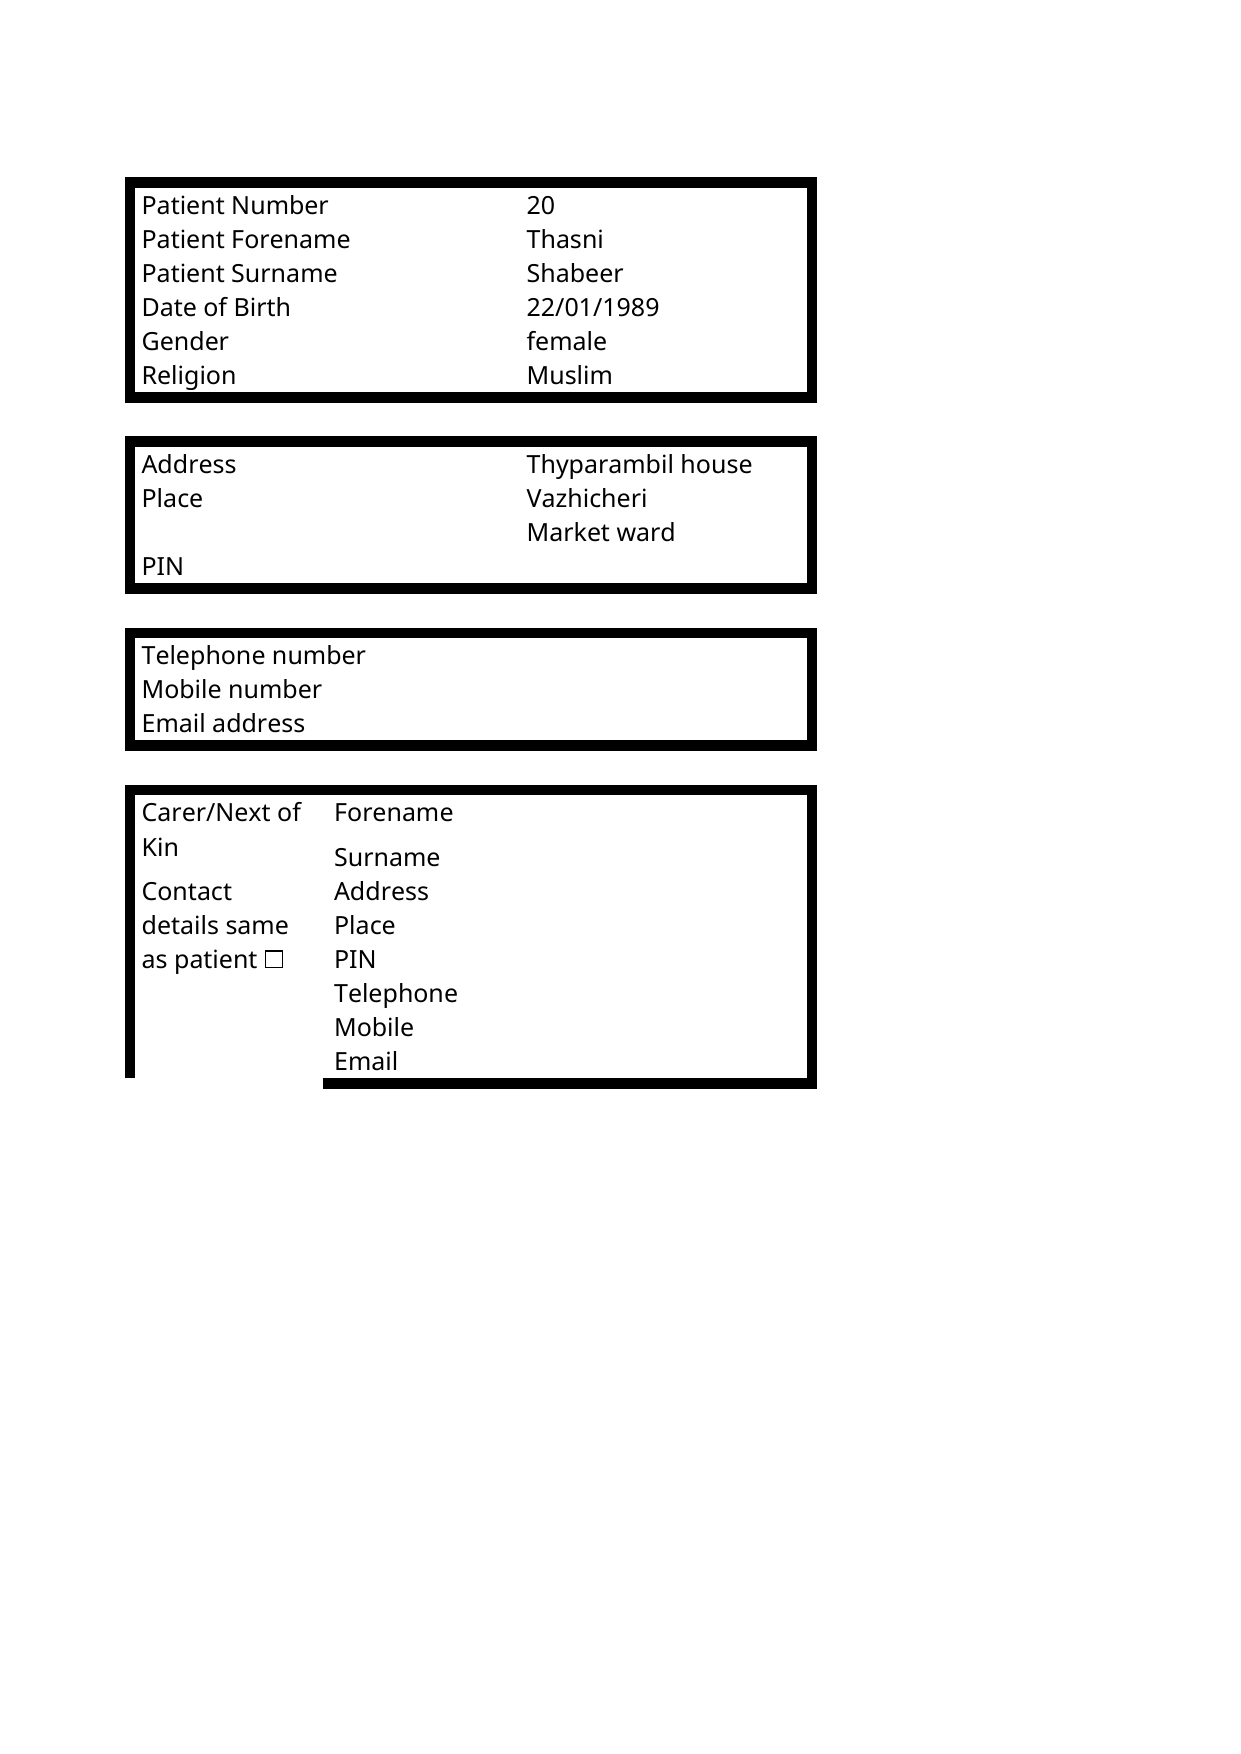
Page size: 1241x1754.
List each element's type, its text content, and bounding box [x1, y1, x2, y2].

table_cell Place [135, 481, 515, 549]
table_cell Place [323, 908, 515, 942]
table_cell [515, 942, 807, 976]
table_header Patient Number [135, 188, 515, 222]
table_cell Mobile [323, 1010, 515, 1044]
table_cell Gender [135, 324, 515, 358]
table_cell [515, 829, 807, 874]
table_header [515, 638, 807, 672]
table_header Thyparambil house [515, 447, 807, 481]
table_cell Date of Birth [135, 290, 515, 324]
table_cell Vazhicheri Market ward [515, 481, 807, 549]
table_cell Patient Surname [135, 256, 515, 290]
table_header Forename [323, 795, 515, 829]
table_cell [515, 1010, 807, 1044]
table_cell female [515, 324, 807, 358]
table_cell Thasni [515, 222, 807, 256]
table_cell [515, 1044, 807, 1078]
table_cell [515, 672, 807, 706]
table_cell [515, 908, 807, 942]
table_cell Patient Forename [135, 222, 515, 256]
table_cell Shabeer [515, 256, 807, 290]
table_cell Mobile number [135, 672, 515, 706]
table_cell Surname [323, 829, 515, 874]
table_cell PIN [323, 942, 515, 976]
table_cell 22/01/1989 [515, 290, 807, 324]
table_cell [515, 549, 807, 583]
table_cell Telephone [323, 976, 515, 1010]
table_cell PIN [135, 549, 515, 583]
table_header [515, 795, 807, 829]
table_header Carer/Next of Kin [135, 795, 323, 874]
table_cell [515, 706, 807, 740]
table_cell Email [323, 1044, 515, 1078]
table_cell Religion [135, 358, 515, 392]
table_cell Muslim [515, 358, 807, 392]
table_cell Email address [135, 706, 515, 740]
table_header Telephone number [135, 638, 515, 672]
table_cell Address [323, 874, 515, 908]
table_cell [515, 874, 807, 908]
table_header Address [135, 447, 515, 481]
table_cell Contact details same as patient [135, 874, 323, 1078]
table_header 20 [515, 188, 807, 222]
table_cell [515, 976, 807, 1010]
